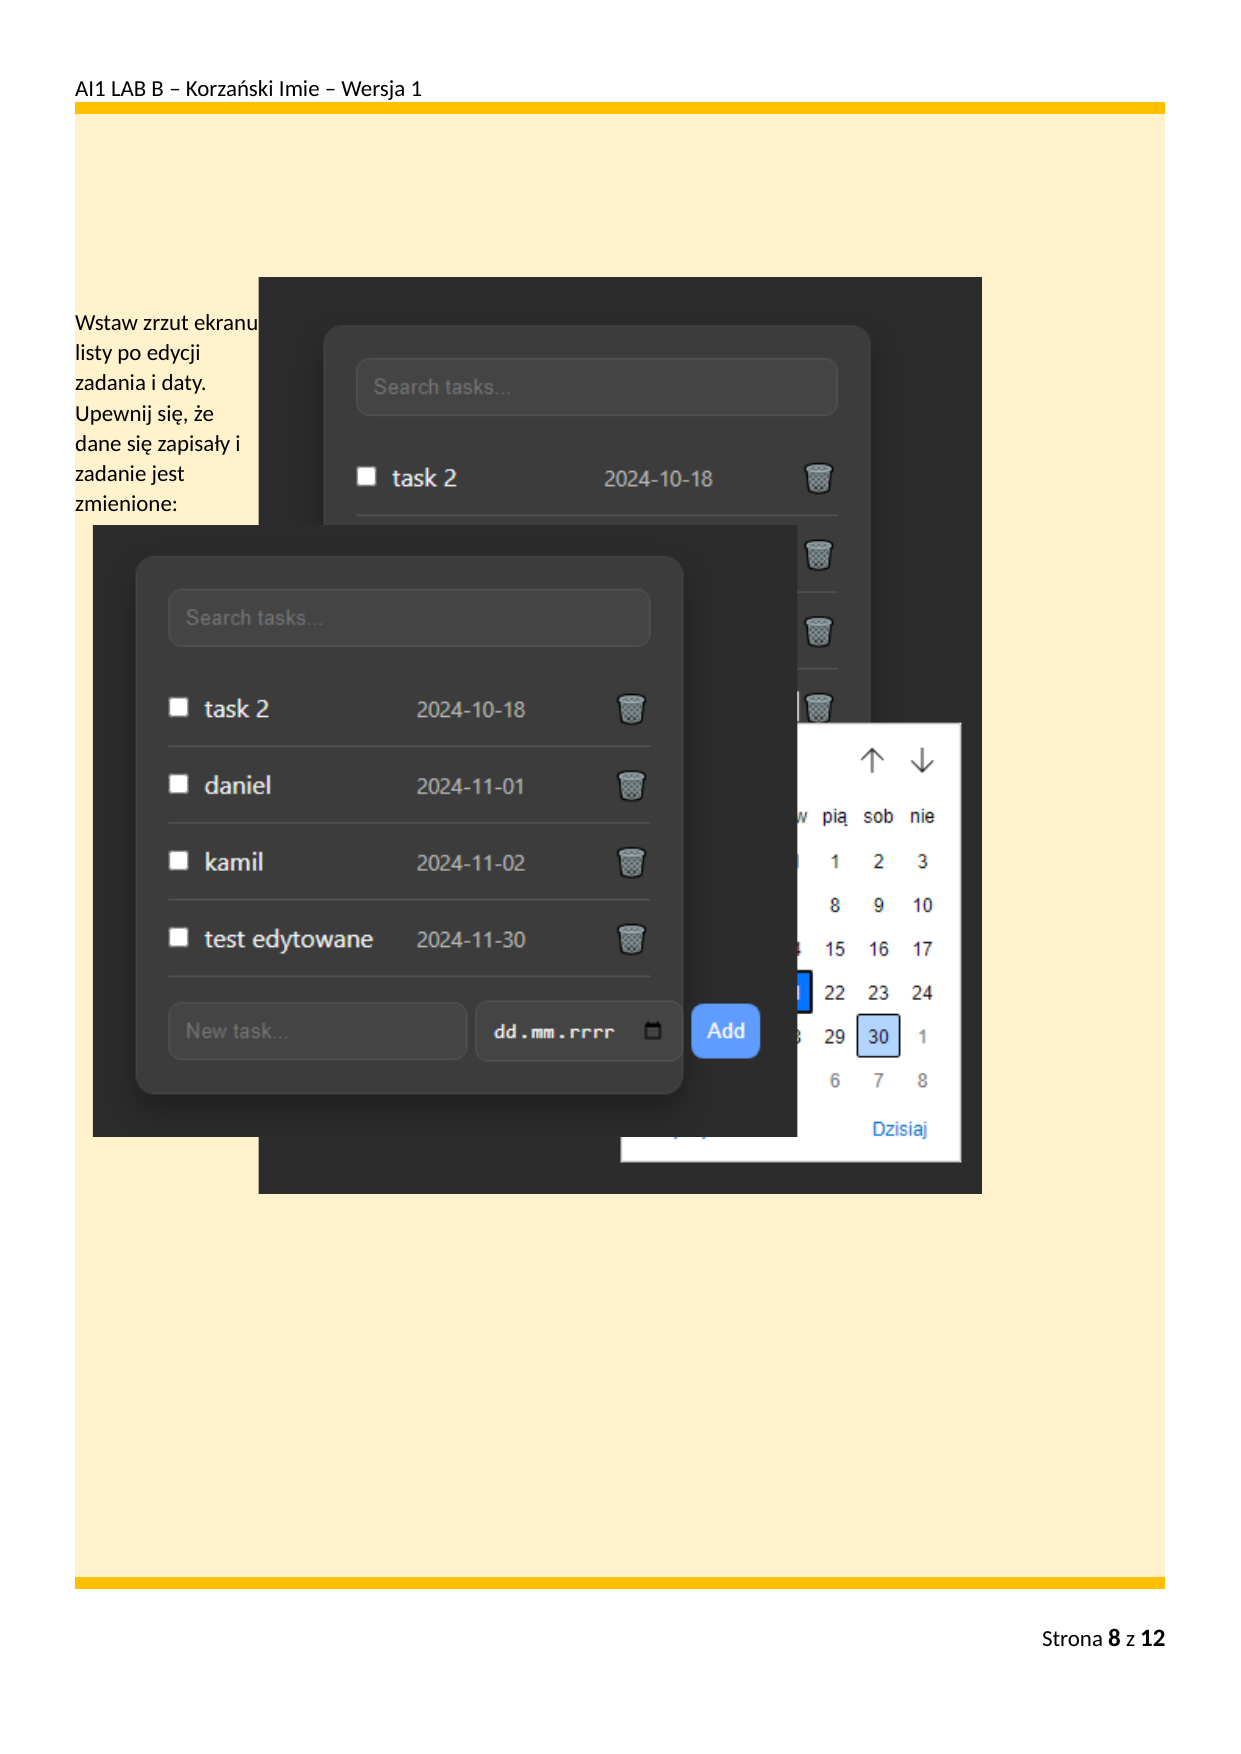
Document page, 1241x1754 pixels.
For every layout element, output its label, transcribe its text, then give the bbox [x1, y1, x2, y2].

text Wstaw zrzut ekranu listy po edycji zadania i daty. Upewnij się, że dane się zapisały i zadanie jest zmienione: [75, 283, 258, 494]
text Wstaw zrzut ekranu listy po edycji zadania i daty. Upewnij się, że dane się zapisały i zadanie jest zmienione: [982, 283, 1165, 494]
picture [92, 277, 982, 1194]
